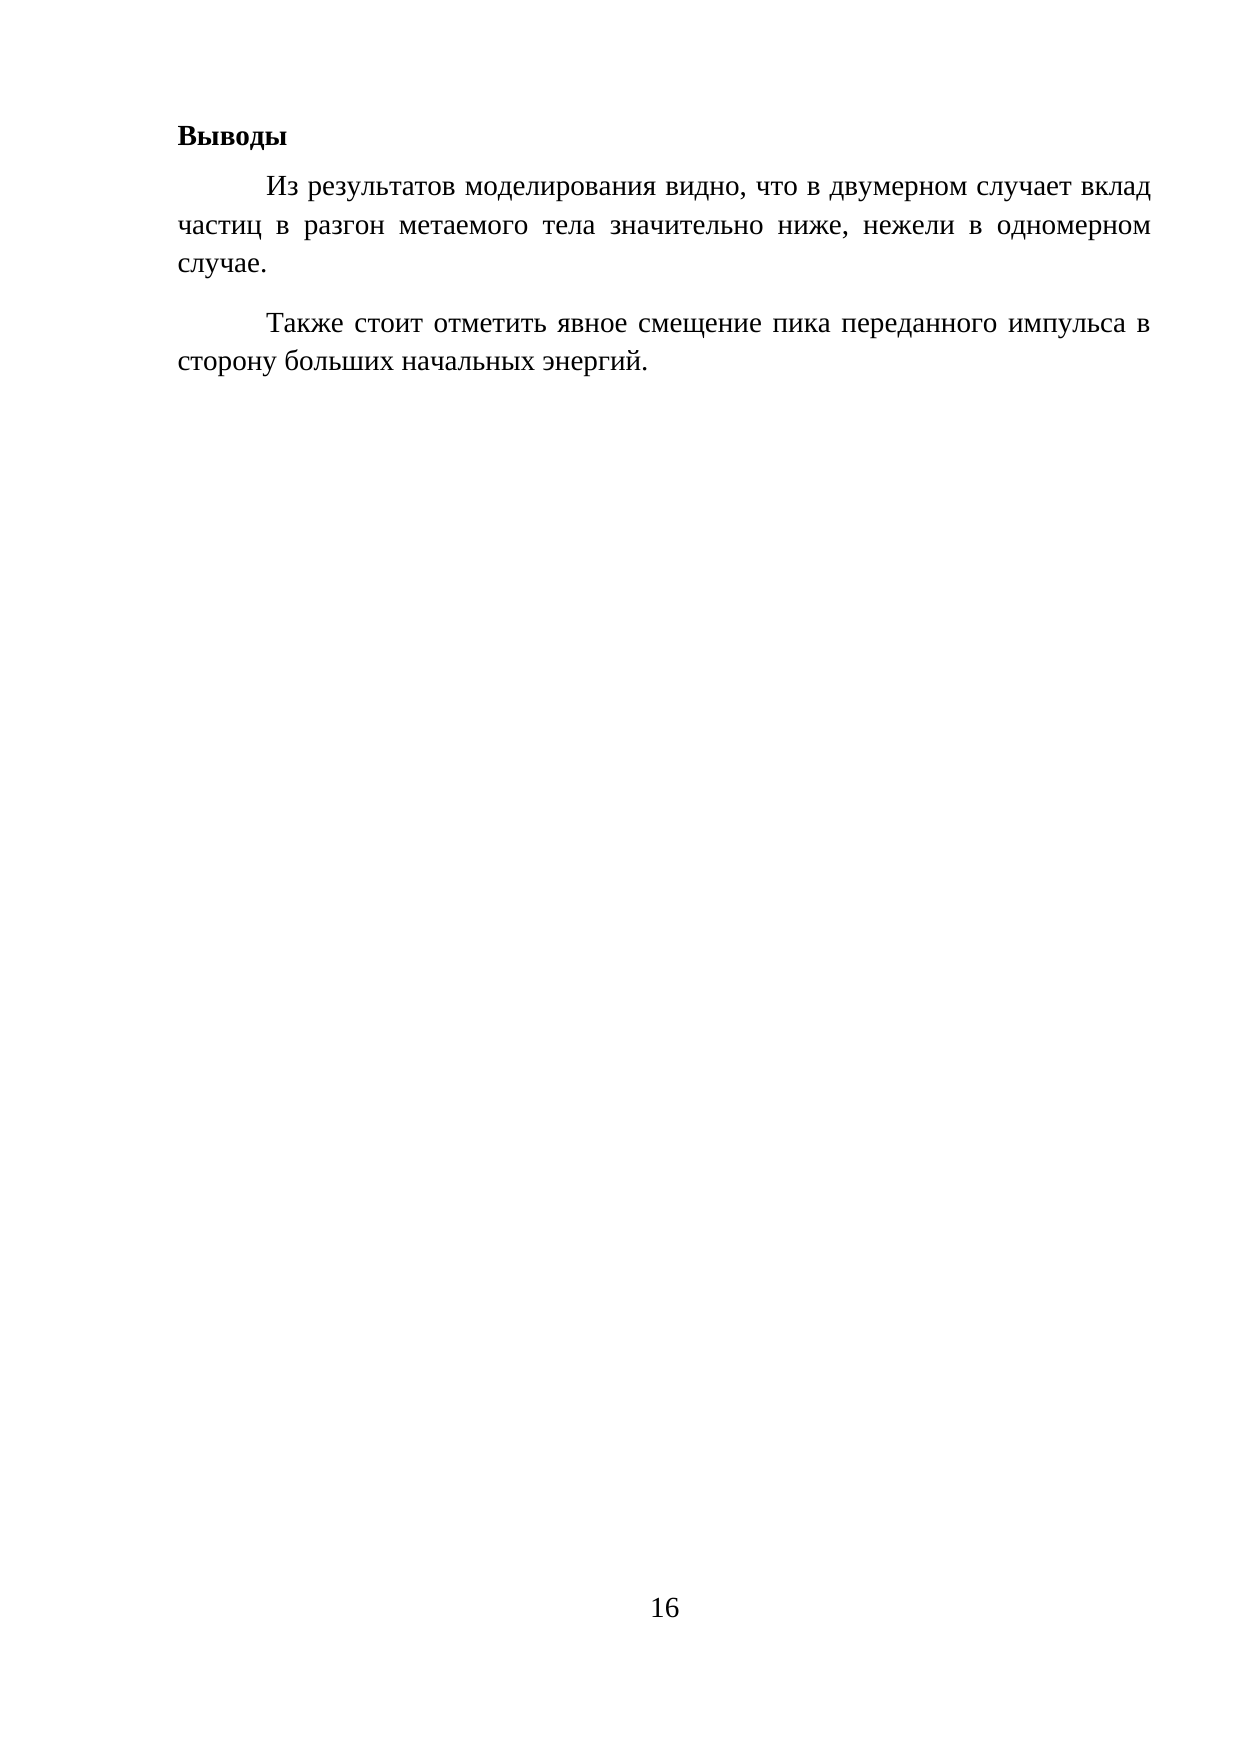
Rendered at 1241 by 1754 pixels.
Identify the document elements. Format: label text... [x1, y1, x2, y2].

text Также стоит отметить явное смещение пика переданного импульса в сторону больших начальных энергий. [177, 305, 1152, 377]
text Из результатов моделирования видно, что в двумерном случает вклад частиц в разгон метаемого тела значительно ниже, нежели в одномерном случае. [177, 168, 1152, 279]
subtitle Выводы [177, 118, 1231, 152]
